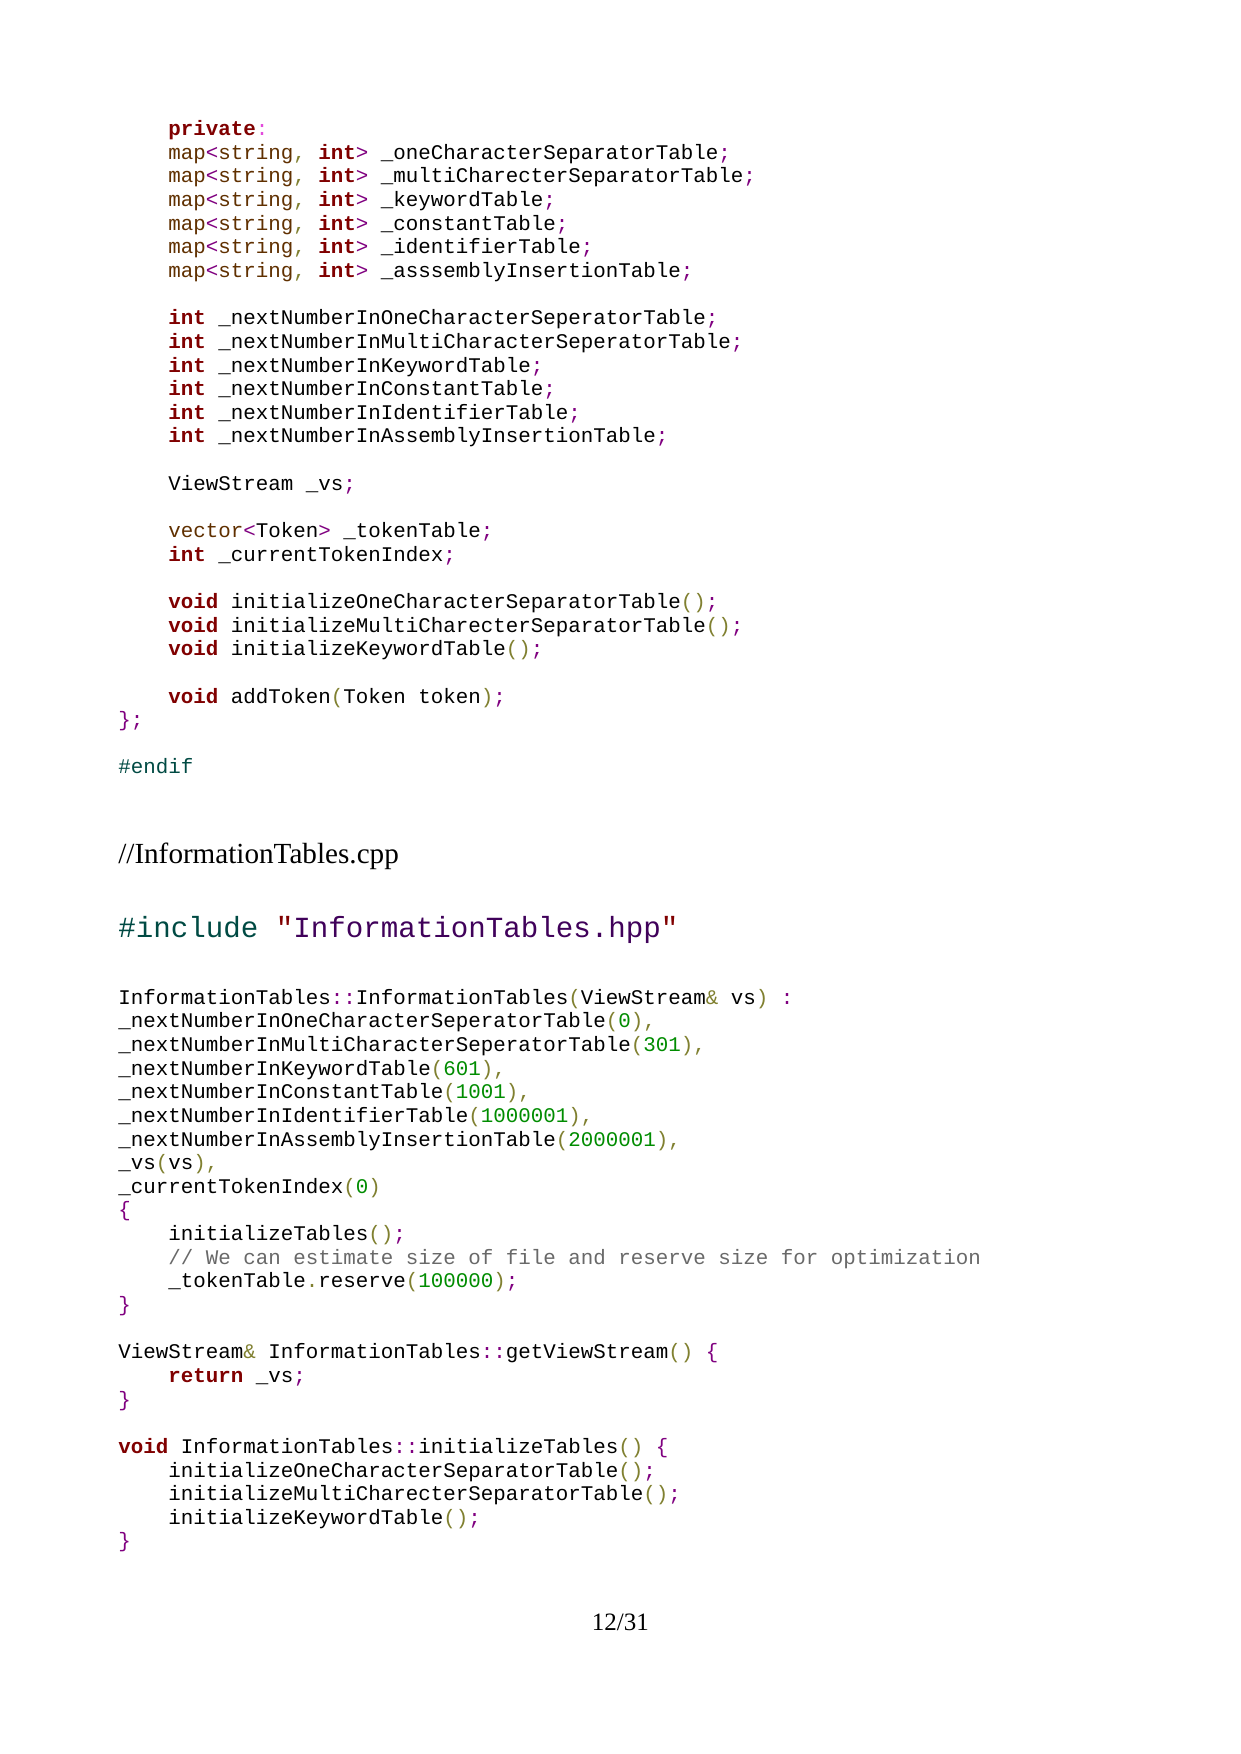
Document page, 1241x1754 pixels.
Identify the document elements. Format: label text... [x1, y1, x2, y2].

text ViewStream& InformationTables::getViewStream() { [118, 1341, 1122, 1365]
text void InformationTables::initializeTables() { [118, 1436, 1122, 1459]
text vector<Token> _tokenTable; [118, 520, 1122, 544]
text _nextNumberInConstantTable(1001), [118, 1081, 1122, 1105]
text int _currentTokenIndex; [118, 544, 1122, 567]
text map<string, int> _identifierTable; [118, 236, 1122, 260]
text } [118, 1531, 1122, 1554]
text void initializeKeywordTable(); [118, 638, 1122, 662]
text map<string, int> _multiCharecterSeparatorTable; [118, 165, 1122, 189]
text int _nextNumberInMultiCharacterSeperatorTable; [118, 331, 1122, 354]
text InformationTables::InformationTables(ViewStream& vs) : [118, 987, 1122, 1010]
text _currentTokenIndex(0) [118, 1176, 1122, 1199]
text int _nextNumberInConstantTable; [118, 378, 1122, 402]
text private: [118, 118, 1122, 142]
text } [118, 1294, 1122, 1318]
text initializeMultiCharecterSeparatorTable(); [118, 1483, 1122, 1507]
text { [118, 1199, 1122, 1223]
text int _nextNumberInIdentifierTable; [118, 402, 1122, 426]
text _vs(vs), [118, 1152, 1122, 1176]
text map<string, int> _oneCharacterSeparatorTable; [118, 142, 1122, 165]
text void initializeOneCharacterSeparatorTable(); [118, 591, 1122, 615]
text _nextNumberInIdentifierTable(1000001), [118, 1105, 1122, 1128]
text initializeTables(); [118, 1223, 1122, 1247]
text map<string, int> _constantTable; [118, 213, 1122, 236]
text #include "InformationTables.hpp" [118, 913, 1112, 947]
text void addToken(Token token); [118, 686, 1122, 709]
text //InformationTables.cpp [118, 836, 1112, 870]
text _nextNumberInKeywordTable(601), [118, 1058, 1122, 1081]
text } [118, 1389, 1122, 1412]
text _nextNumberInMultiCharacterSeperatorTable(301), [118, 1034, 1122, 1058]
text void initializeMultiCharecterSeparatorTable(); [118, 615, 1122, 638]
text _nextNumberInAssemblyInsertionTable(2000001), [118, 1128, 1122, 1152]
text _tokenTable.reserve(100000); [118, 1270, 1122, 1294]
text int _nextNumberInAssemblyInsertionTable; [118, 426, 1122, 449]
text return _vs; [118, 1365, 1122, 1389]
text map<string, int> _asssemblyInsertionTable; [118, 260, 1122, 284]
text initializeOneCharacterSeparatorTable(); [118, 1459, 1122, 1483]
text map<string, int> _keywordTable; [118, 189, 1122, 213]
text // We can estimate size of file and reserve size for optimization [118, 1247, 1122, 1270]
text int _nextNumberInOneCharacterSeperatorTable; [118, 307, 1122, 331]
text int _nextNumberInKeywordTable; [118, 354, 1122, 378]
text ViewStream _vs; [118, 473, 1122, 496]
text }; [118, 709, 1122, 733]
text #endif [118, 757, 1122, 780]
text _nextNumberInOneCharacterSeperatorTable(0), [118, 1010, 1122, 1034]
text initializeKeywordTable(); [118, 1507, 1122, 1531]
